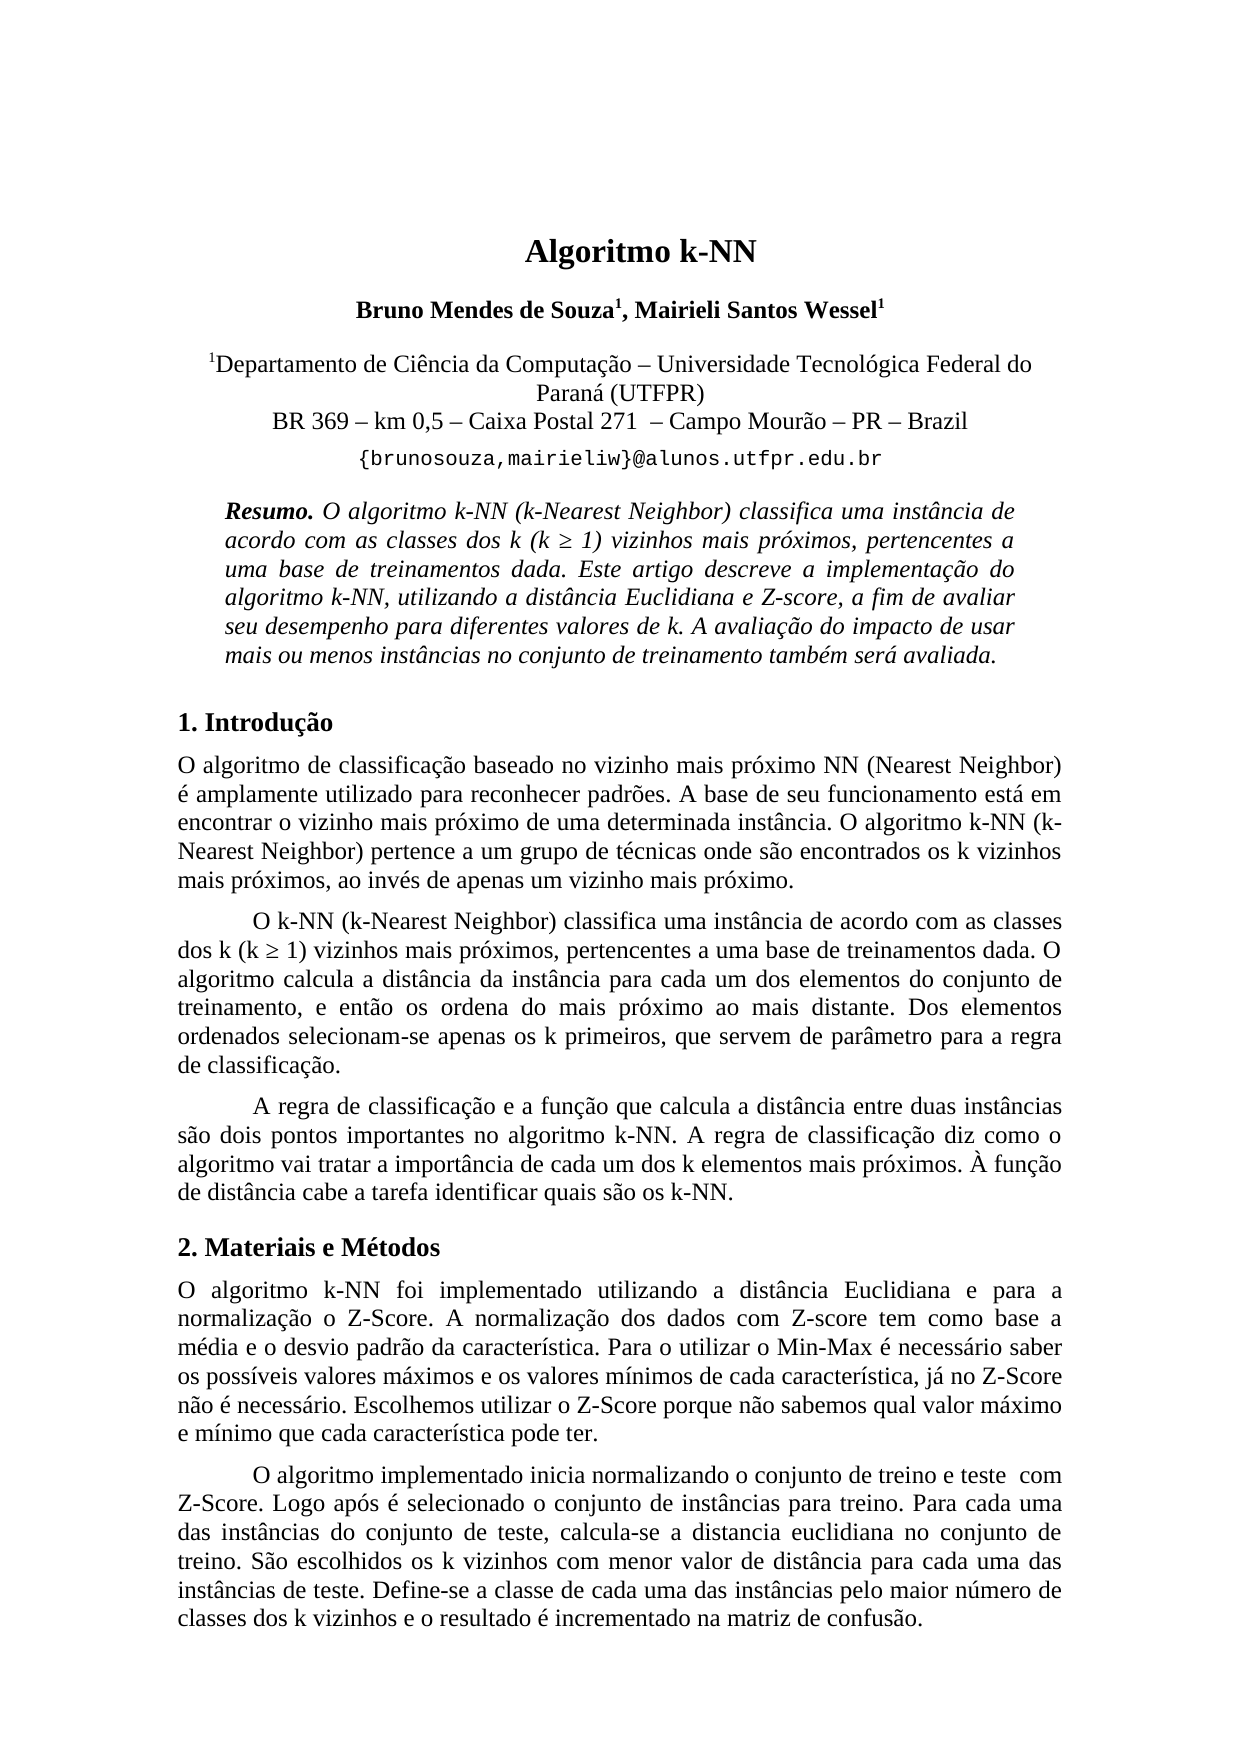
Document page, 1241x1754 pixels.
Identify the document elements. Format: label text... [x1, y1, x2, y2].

subtitle 1. Introdução [177, 706, 1063, 737]
text A regra de classificação e a função que calcula a distância entre duas instâncias são dois pontos importantes no algoritmo k-NN. A regra de classificação diz como o algoritmo vai tratar a importância de cada um dos k elementos mais próximos. À função de distância cabe a tarefa identificar quais são os k-NN. [177, 1091, 1063, 1206]
text O algoritmo implementado inicia normalizando o conjunto de treino e teste com Z-Score. Logo após é selecionado o conjunto de instâncias para treino. Para cada uma das instâncias do conjunto de teste, calcula-se a distancia euclidiana no conjunto de treino. São escolhidos os k vizinhos com menor valor de distância para cada uma das instâncias de teste. Define-se a classe de cada uma das instâncias pelo maior número de classes dos k vizinhos e o resultado é incrementado na matriz de confusão. [177, 1460, 1063, 1632]
text Bruno Mendes de Souza1, Mairieli Santos Wessel1 [177, 295, 1063, 324]
text O k-NN (k-Nearest Neighbor) classifica uma instância de acordo com as classes dos k (k ≥ 1) vizinhos mais próximos, pertencentes a uma base de treinamentos dada. O algoritmo calcula a distância da instância para cada um dos elementos do conjunto de treinamento, e então os ordena do mais próximo ao mais distante. Dos elementos ordenados selecionam-se apenas os k primeiros, que servem de parâmetro para a regra de classificação. [177, 906, 1063, 1079]
text 1Departamento de Ciência da Computação – Universidade Tecnológica Federal do Paraná (UTFPR) BR 369 – km 0,5 – Caixa Postal 271 – Campo Mourão – PR – Brazil [177, 349, 1063, 435]
text {brunosouza,mairieliw}@alunos.utfpr.edu.br [177, 448, 1063, 471]
text O algoritmo k-NN foi implementado utilizando a distância Euclidiana e para a normalização o Z-Score. A normalização dos dados com Z-score tem como base a média e o desvio padrão da característica. Para o utilizar o Min-Max é necessário saber os possíveis valores máximos e os valores mínimos de cada característica, já no Z-Score não é necessário. Escolhemos utilizar o Z-Score porque não sabemos qual valor máximo e mínimo que cada característica pode ter. [177, 1275, 1063, 1447]
subtitle 2. Materiais e Métodos [177, 1231, 1063, 1262]
text Resumo. O algoritmo k-NN (k-Nearest Neighbor) classifica uma instância de acordo com as classes dos k (k ≥ 1) vizinhos mais próximos, pertencentes a uma base de treinamentos dada. Este artigo descreve a implementação do algoritmo k-NN, utilizando a distância Euclidiana e Z-score, a fim de avaliar seu desempenho para diferentes valores de k. A avaliação do impacto de usar mais ou menos instâncias no conjunto de treinamento também será avaliada. [224, 496, 1016, 669]
subtitle Algoritmo k-NN [177, 232, 1063, 270]
text O algoritmo de classificação baseado no vizinho mais próximo NN (Nearest Neighbor) é amplamente utilizado para reconhecer padrões. A base de seu funcionamento está em encontrar o vizinho mais próximo de uma determinada instância. O algoritmo k-NN (k-Nearest Neighbor) pertence a um grupo de técnicas onde são encontrados os k vizinhos mais próximos, ao invés de apenas um vizinho mais próximo. [177, 750, 1063, 894]
